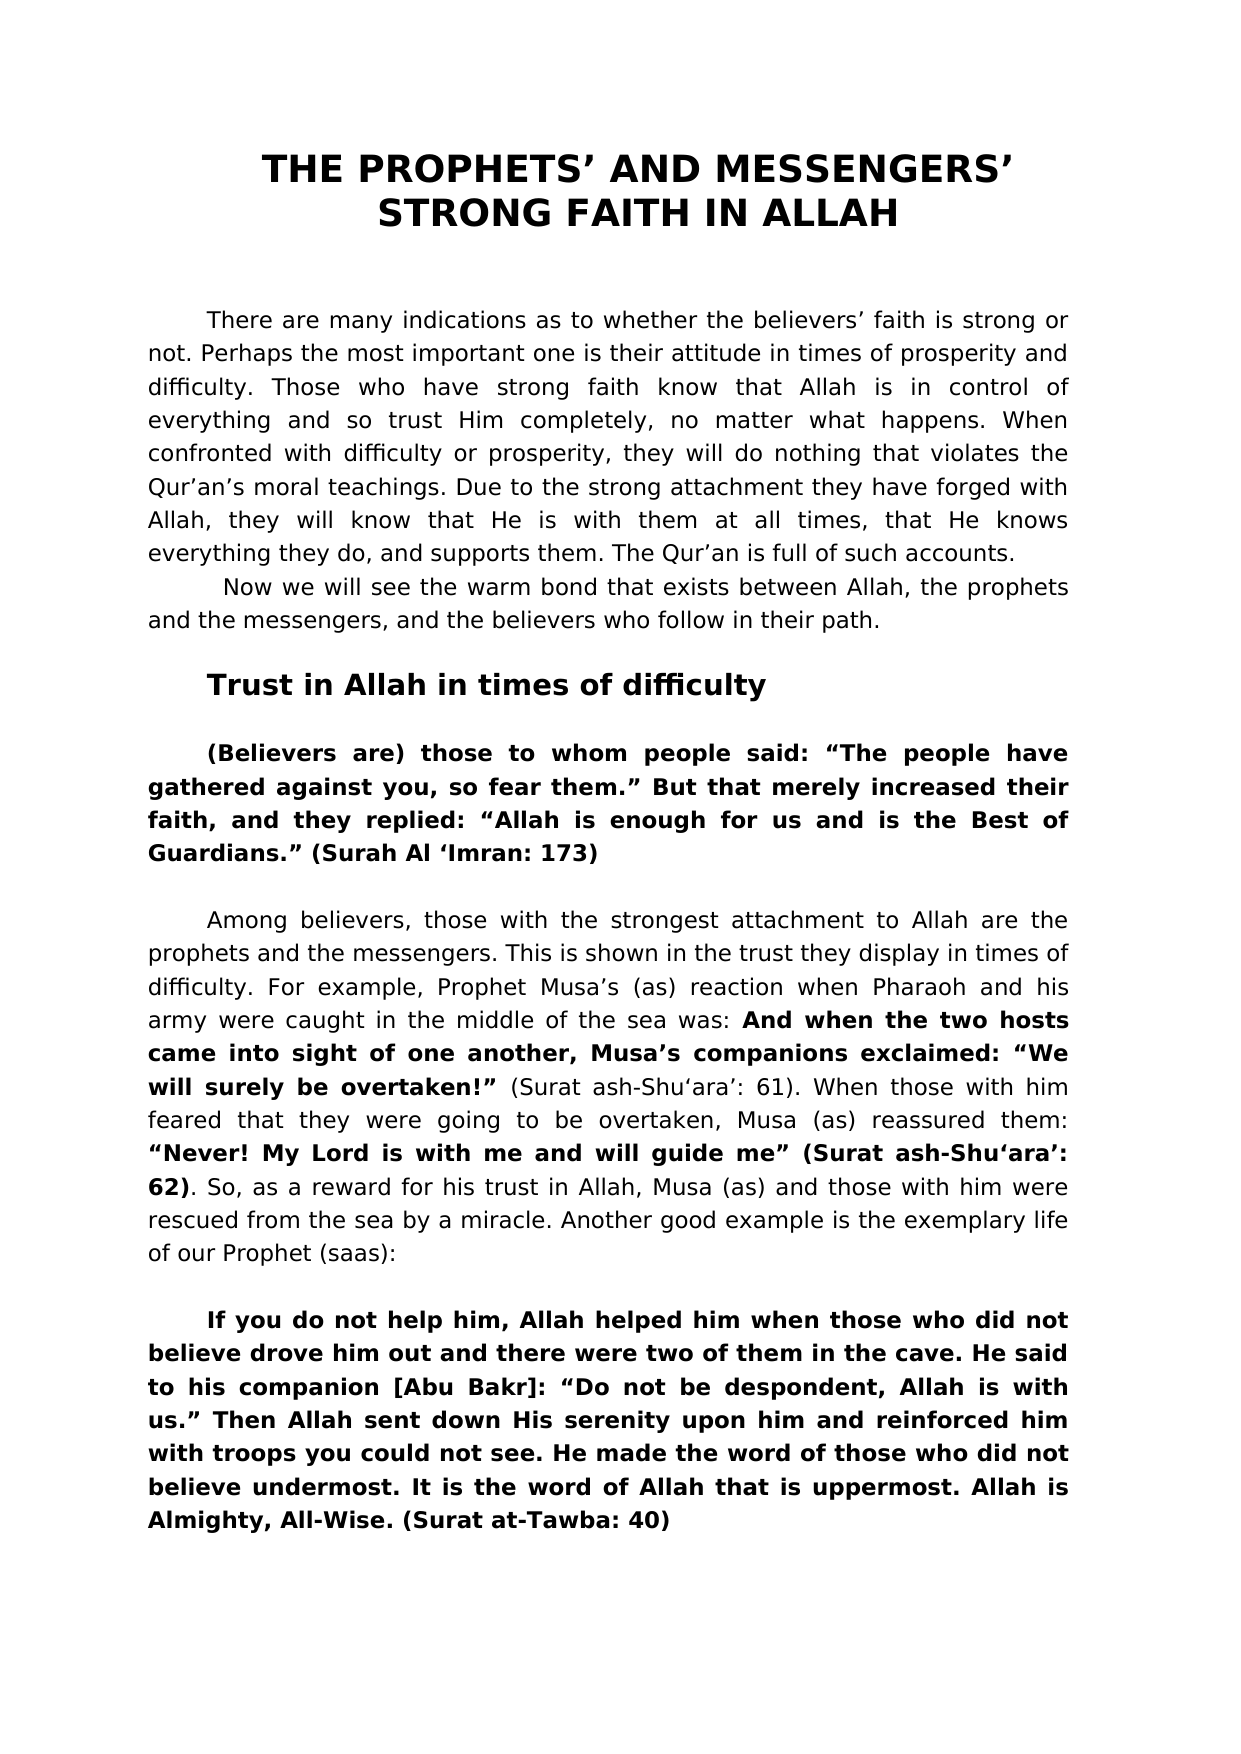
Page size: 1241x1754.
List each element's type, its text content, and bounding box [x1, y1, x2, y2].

text There are many indications as to whether the believers’ faith is strong or not. Perhaps the most important one is their attitude in times of prosperity and difficulty. Those who have strong faith know that Allah is in control of everything and so trust Him completely, no matter what happens. When confronted with difficulty or prosperity, they will do nothing that violates the Qur’an’s moral teachings. Due to the strong attachment they have forged with Allah, they will know that He is with them at all times, that He knows everything they do, and supports them. The Qur’an is full of such accounts. [148, 302, 1070, 568]
text If you do not help him, Allah helped him when those who did not believe drove him out and there were two of them in the cave. He said to his companion [Abu Bakr]: “Do not be despondent, Allah is with us.” Then Allah sent down His serenity upon him and reinforced him with troops you could not see. He made the word of those who did not believe undermost. It is the word of Allah that is uppermost. Allah is Almighty, All-Wise. (Surat at-Tawba: 40) [148, 1302, 1070, 1535]
text Now we will see the warm bond that exists between Allah, the prophets and the messengers, and the believers who follow in their path. [148, 568, 1070, 635]
text THE PROPHETS’ AND MESSENGERS’ [148, 148, 1070, 191]
text Trust in Allah in times of difficulty [148, 668, 1070, 702]
text Among believers, those with the strongest attachment to Allah are the prophets and the messengers. This is shown in the trust they display in times of difficulty. For example, Prophet Musa’s (as) reaction when Pharaoh and his army were caught in the middle of the sea was: And when the two hosts came into sight of one another, Musa’s companions exclaimed: “We will surely be overtaken!” (Surat ash-Shu‘ara’: 61). When those with him feared that they were going to be overtaken, Musa (as) reassured them: “Never! My Lord is with me and will guide me” (Surat ash-Shu‘ara’: 62). So, as a reward for his trust in Allah, Musa (as) and those with him were rescued from the sea by a miracle. Another good example is the exemplary life of our Prophet (saas): [148, 902, 1070, 1268]
text STRONG FAITH IN ALLAH [148, 191, 1070, 235]
text (Believers are) those to whom people said: “The people have gathered against you, so fear them.” But that merely increased their faith, and they replied: “Allah is enough for us and is the Best of Guardians.” (Surah Al ‘Imran: 173) [148, 735, 1070, 868]
